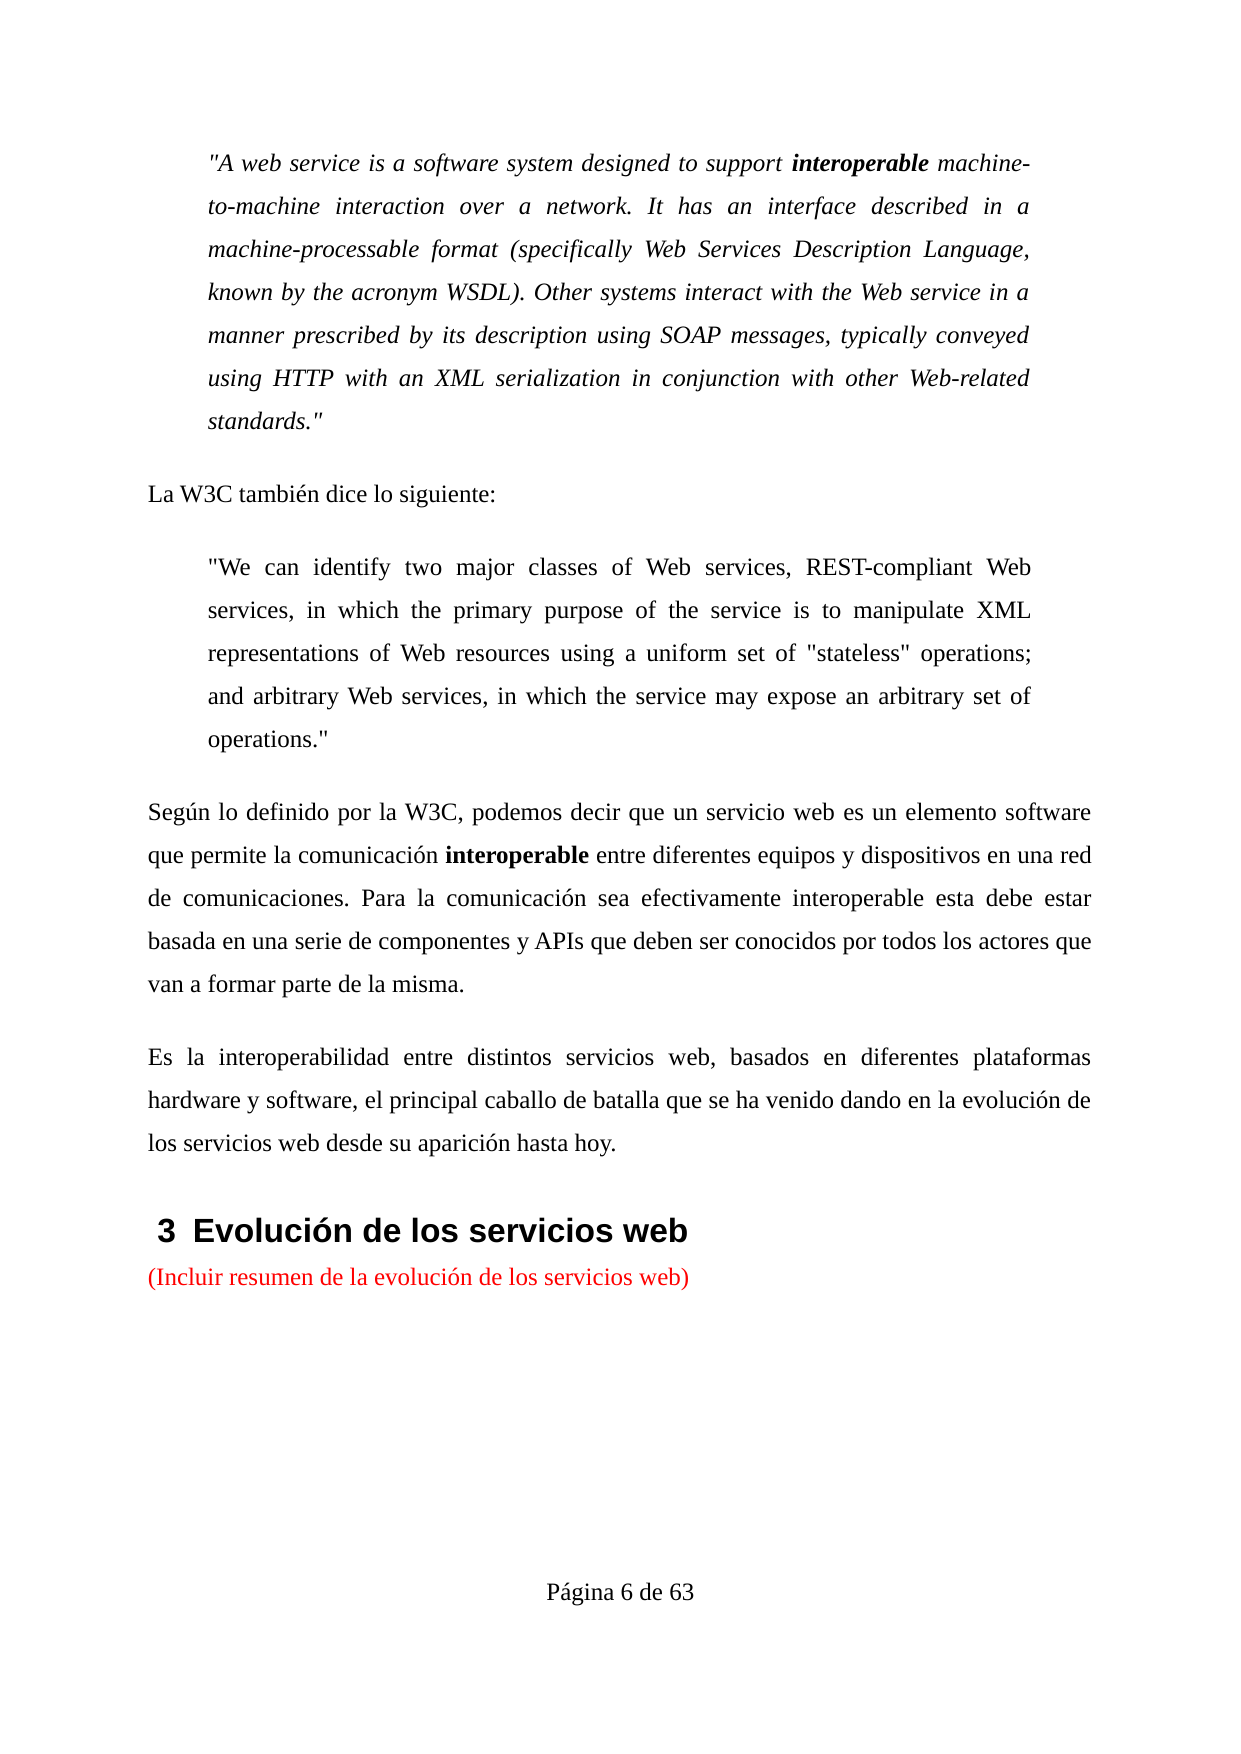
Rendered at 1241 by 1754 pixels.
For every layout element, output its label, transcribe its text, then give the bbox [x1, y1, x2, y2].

text La W3C también dice lo siguiente: [148, 479, 1093, 508]
text (Incluir resumen de la evolución de los servicios web) [148, 1262, 1093, 1291]
text Es la interoperabilidad entre distintos servicios web, basados en diferentes plataformas hardware y software, el principal caballo de batalla que se ha venido dando en la evolución de los servicios web desde su aparición hasta hoy. [148, 1042, 1093, 1157]
subtitle Evolución de los servicios web [148, 1211, 1093, 1250]
text Según lo definido por la W3C, podemos decir que un servicio web es un elemento software que permite la comunicación interoperable entre diferentes equipos y dispositivos en una red de comunicaciones. Para la comunicación sea efectivamente interoperable esta debe estar basada en una serie de componentes y APIs que deben ser conocidos por todos los actores que van a formar parte de la misma. [148, 797, 1093, 998]
text "We can identify two major classes of Web services, REST-compliant Web services, in which the primary purpose of the service is to manipulate XML representations of Web resources using a uniform set of "stateless" operations; and arbitrary Web services, in which the service may expose an arbitrary set of operations." [208, 552, 1033, 753]
text "A web service is a software system designed to support interoperable machine-to-machine interaction over a network. It has an interface described in a machine-processable format (specifically Web Services Description Language, known by the acronym WSDL). Other systems interact with the Web service in a manner prescribed by its description using SOAP messages, typically conveyed using HTTP with an XML serialization in conjunction with other Web-related standards." [208, 148, 1033, 435]
